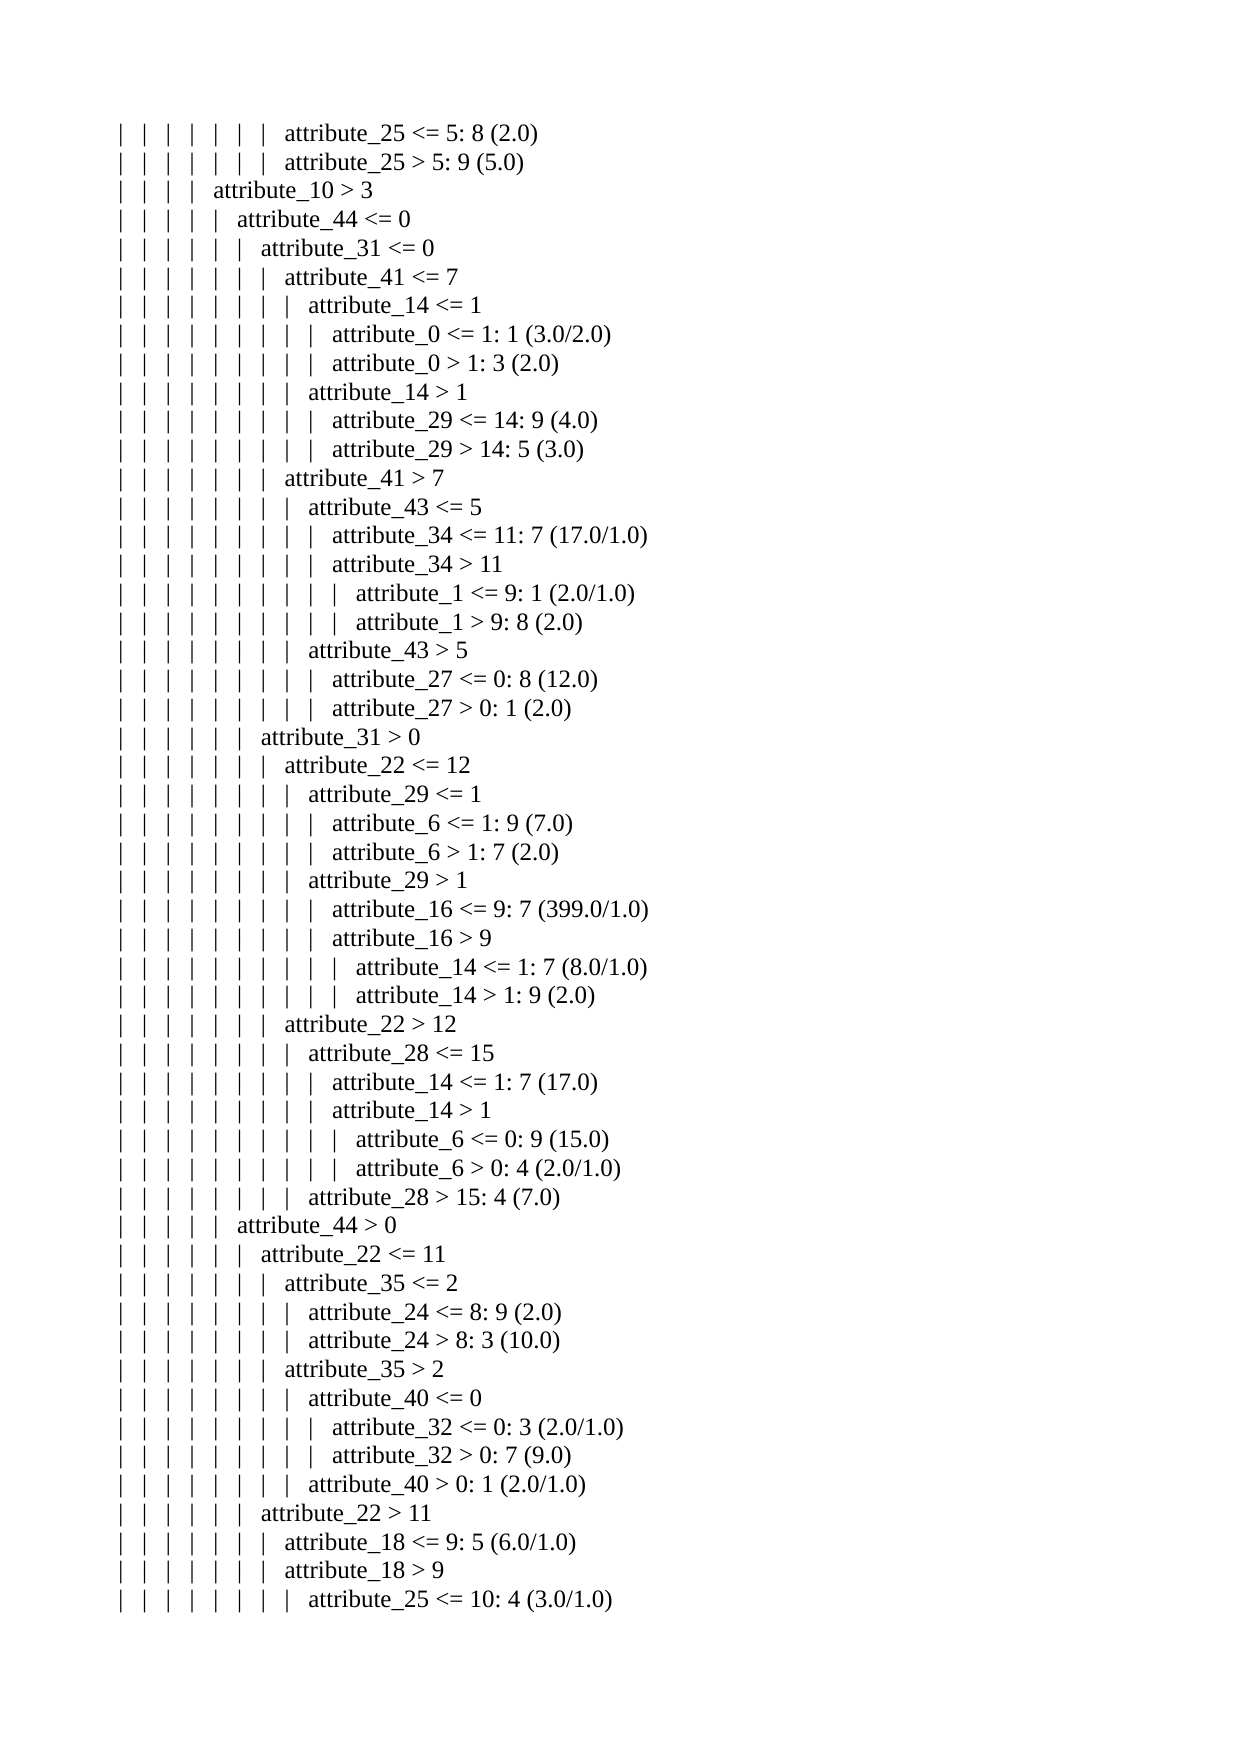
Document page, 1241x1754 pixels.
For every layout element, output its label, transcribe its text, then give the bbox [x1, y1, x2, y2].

text | | | | | attribute_44 > 0 [118, 1211, 1122, 1239]
text | | | | | | | | attribute_28 > 15: 4 (7.0) [118, 1182, 1122, 1211]
text | | | | | | | | | attribute_0 > 1: 3 (2.0) [118, 348, 1122, 377]
text | | | | | | | | attribute_43 <= 5 [118, 492, 1122, 521]
text | | | | | | | | | | attribute_14 > 1: 9 (2.0) [118, 981, 1122, 1009]
text | | | | | | | | | attribute_14 <= 1: 7 (17.0) [118, 1067, 1122, 1096]
text | | | | | | | | | | attribute_1 <= 9: 1 (2.0/1.0) [118, 578, 1122, 607]
text | | | | | | | | | attribute_34 > 11 [118, 549, 1122, 578]
text | | | | | | | attribute_41 <= 7 [118, 262, 1122, 291]
text | | | | | | | | attribute_24 <= 8: 9 (2.0) [118, 1297, 1122, 1326]
text | | | | | | | | | attribute_32 > 0: 7 (9.0) [118, 1441, 1122, 1469]
text | | | | | | attribute_22 <= 11 [118, 1239, 1122, 1268]
text | | | | | | | | attribute_25 <= 10: 4 (3.0/1.0) [118, 1584, 1122, 1613]
text | | | | | | | attribute_41 > 7 [118, 463, 1122, 492]
text | | | | | | attribute_22 > 11 [118, 1498, 1122, 1527]
text | | | | | | | | attribute_29 > 1 [118, 866, 1122, 894]
text | | | | | | | | attribute_40 > 0: 1 (2.0/1.0) [118, 1469, 1122, 1498]
text | | | | | | | | | attribute_27 > 0: 1 (2.0) [118, 693, 1122, 722]
text | | | | | | | | attribute_14 > 1 [118, 377, 1122, 406]
text | | | | | | | | attribute_24 > 8: 3 (10.0) [118, 1326, 1122, 1354]
text | | | | | | attribute_31 <= 0 [118, 233, 1122, 262]
text | | | | | | | | | | attribute_6 <= 0: 9 (15.0) [118, 1124, 1122, 1153]
text | | | | | | | attribute_18 > 9 [118, 1556, 1122, 1584]
text | | | | | | | | | attribute_29 > 14: 5 (3.0) [118, 434, 1122, 463]
text | | | | | | | attribute_35 > 2 [118, 1354, 1122, 1383]
text | | | | | | | attribute_22 > 12 [118, 1009, 1122, 1038]
text | | | | | | | | | attribute_0 <= 1: 1 (3.0/2.0) [118, 319, 1122, 348]
text | | | | | | | | | attribute_6 > 1: 7 (2.0) [118, 837, 1122, 866]
text | | | | | | | | | | attribute_1 > 9: 8 (2.0) [118, 607, 1122, 636]
text | | | | | | | | | attribute_32 <= 0: 3 (2.0/1.0) [118, 1412, 1122, 1441]
text | | | | | | | | | attribute_6 <= 1: 9 (7.0) [118, 808, 1122, 837]
text | | | | | | | | | | attribute_6 > 0: 4 (2.0/1.0) [118, 1153, 1122, 1182]
text | | | | | | | | | | attribute_14 <= 1: 7 (8.0/1.0) [118, 952, 1122, 981]
text | | | | | | | attribute_25 <= 5: 8 (2.0) [118, 118, 1122, 147]
text | | | | | | | attribute_18 <= 9: 5 (6.0/1.0) [118, 1527, 1122, 1556]
text | | | | | | | | | attribute_34 <= 11: 7 (17.0/1.0) [118, 521, 1122, 549]
text | | | | | | | | attribute_28 <= 15 [118, 1038, 1122, 1067]
text | | | | | | | | attribute_43 > 5 [118, 636, 1122, 664]
text | | | | | | | attribute_25 > 5: 9 (5.0) [118, 147, 1122, 176]
text | | | | | | | | | attribute_16 > 9 [118, 923, 1122, 952]
text | | | | | attribute_44 <= 0 [118, 204, 1122, 233]
text | | | | | | | | | attribute_16 <= 9: 7 (399.0/1.0) [118, 894, 1122, 923]
text | | | | | | | | attribute_14 <= 1 [118, 291, 1122, 319]
text | | | | | | | | | attribute_29 <= 14: 9 (4.0) [118, 406, 1122, 434]
text | | | | | | | | | attribute_27 <= 0: 8 (12.0) [118, 664, 1122, 693]
text | | | | | | | | attribute_29 <= 1 [118, 779, 1122, 808]
text | | | | | | | attribute_35 <= 2 [118, 1268, 1122, 1297]
text | | | | | | attribute_31 > 0 [118, 722, 1122, 751]
text | | | | | | | | attribute_40 <= 0 [118, 1383, 1122, 1412]
text | | | | | | | attribute_22 <= 12 [118, 751, 1122, 779]
text | | | | attribute_10 > 3 [118, 176, 1122, 204]
text | | | | | | | | | attribute_14 > 1 [118, 1096, 1122, 1124]
